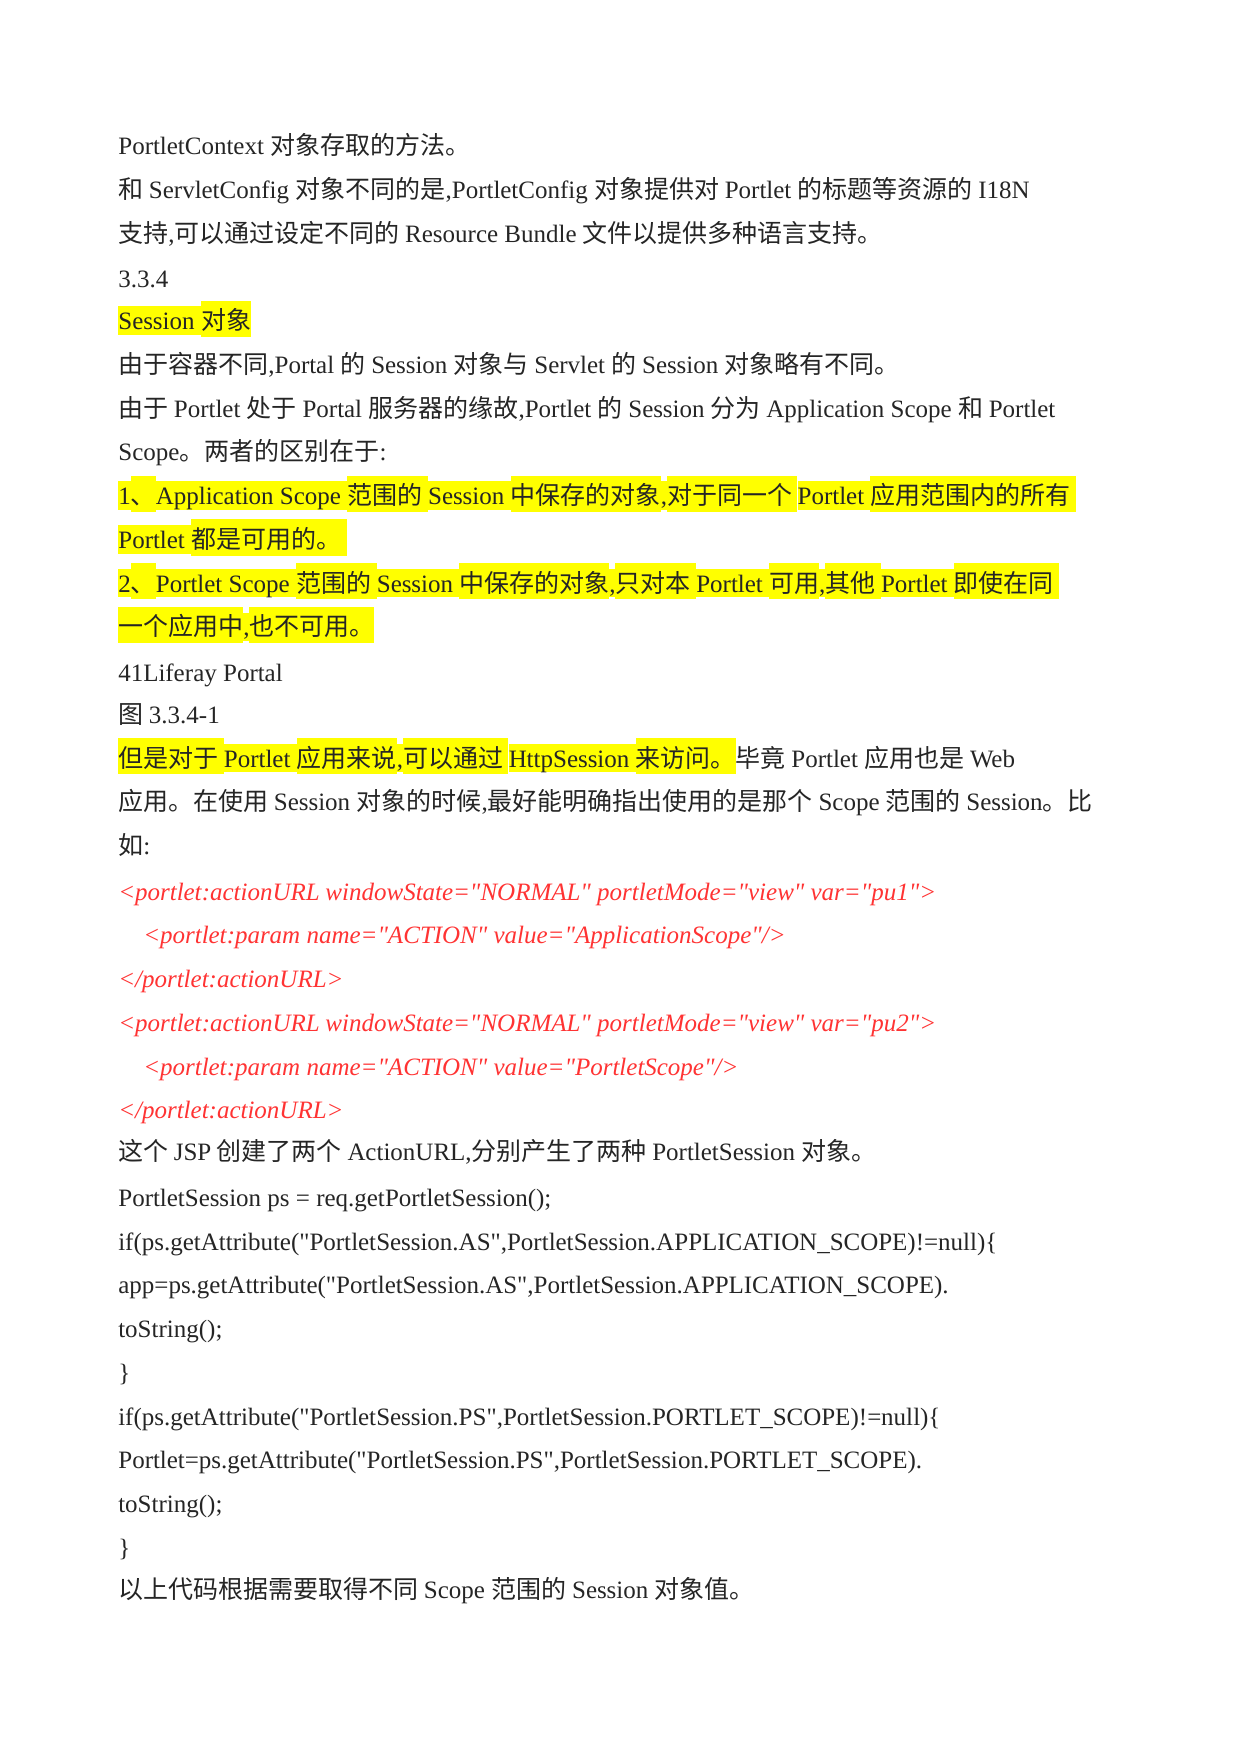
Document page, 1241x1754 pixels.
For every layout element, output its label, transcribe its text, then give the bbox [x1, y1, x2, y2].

text if(ps.getAttribute("PortletSession.PS",PortletSession.PORTLET_SCOPE)!=null){ [118, 1387, 1122, 1431]
text toString(); [118, 1474, 1122, 1518]
text 这个 JSP 创建了两个 ActionURL,分别产生了两种 PortletSession 对象。 [118, 1124, 1122, 1168]
text 41Liferay Portal [118, 643, 1122, 687]
text 但是对于 Portlet 应用来说,可以通过 HttpSession 来访问。毕竟 Portlet 应用也是 Web [118, 731, 1122, 774]
text 3.3.4 [118, 249, 1122, 293]
text Portlet 都是可用的。 [118, 512, 1122, 556]
text Session 对象 [118, 293, 1122, 337]
text <portlet:actionURL windowState="NORMAL" portletMode="view" var="pu1"> [118, 862, 1122, 906]
text PortletContext 对象存取的方法。 [118, 118, 1122, 162]
text 应用。在使用 Session 对象的时候,最好能明确指出使用的是那个 Scope 范围的 Session。比 [118, 774, 1122, 818]
text app=ps.getAttribute("PortletSession.AS",PortletSession.APPLICATION_SCOPE). [118, 1256, 1122, 1299]
text 如: [118, 818, 1122, 862]
text Portlet=ps.getAttribute("PortletSession.PS",PortletSession.PORTLET_SCOPE). [118, 1431, 1122, 1474]
text PortletSession ps = req.getPortletSession(); [118, 1168, 1122, 1212]
text </portlet:actionURL> [118, 949, 1122, 993]
text 图 3.3.4-1 [118, 687, 1122, 731]
text if(ps.getAttribute("PortletSession.AS",PortletSession.APPLICATION_SCOPE)!=null){ [118, 1212, 1122, 1256]
text 2、Portlet Scope 范围的 Session 中保存的对象,只对本 Portlet 可用,其他 Portlet 即使在同 [118, 556, 1122, 599]
text 和 ServletConfig 对象不同的是,PortletConfig 对象提供对 Portlet 的标题等资源的 I18N [118, 162, 1122, 206]
text } [118, 1343, 1122, 1387]
text <portlet:param name="ACTION" value="ApplicationScope"/> [118, 906, 1122, 949]
text 支持,可以通过设定不同的 Resource Bundle 文件以提供多种语言支持。 [118, 206, 1122, 249]
text } [118, 1518, 1122, 1562]
text Scope。两者的区别在于: [118, 424, 1122, 468]
text 1、Application Scope 范围的 Session 中保存的对象,对于同一个 Portlet 应用范围内的所有 [118, 468, 1122, 512]
text </portlet:actionURL> [118, 1081, 1122, 1124]
text 一个应用中,也不可用。 [118, 599, 1122, 643]
text <portlet:actionURL windowState="NORMAL" portletMode="view" var="pu2"> [118, 993, 1122, 1037]
text 以上代码根据需要取得不同 Scope 范围的 Session 对象值。 [118, 1562, 1122, 1606]
text <portlet:param name="ACTION" value="PortletScope"/> [118, 1037, 1122, 1081]
text 由于 Portlet 处于 Portal 服务器的缘故,Portlet 的 Session 分为 Application Scope 和 Portlet [118, 381, 1122, 424]
text toString(); [118, 1299, 1122, 1343]
text 由于容器不同,Portal 的 Session 对象与 Servlet 的 Session 对象略有不同。 [118, 337, 1122, 381]
